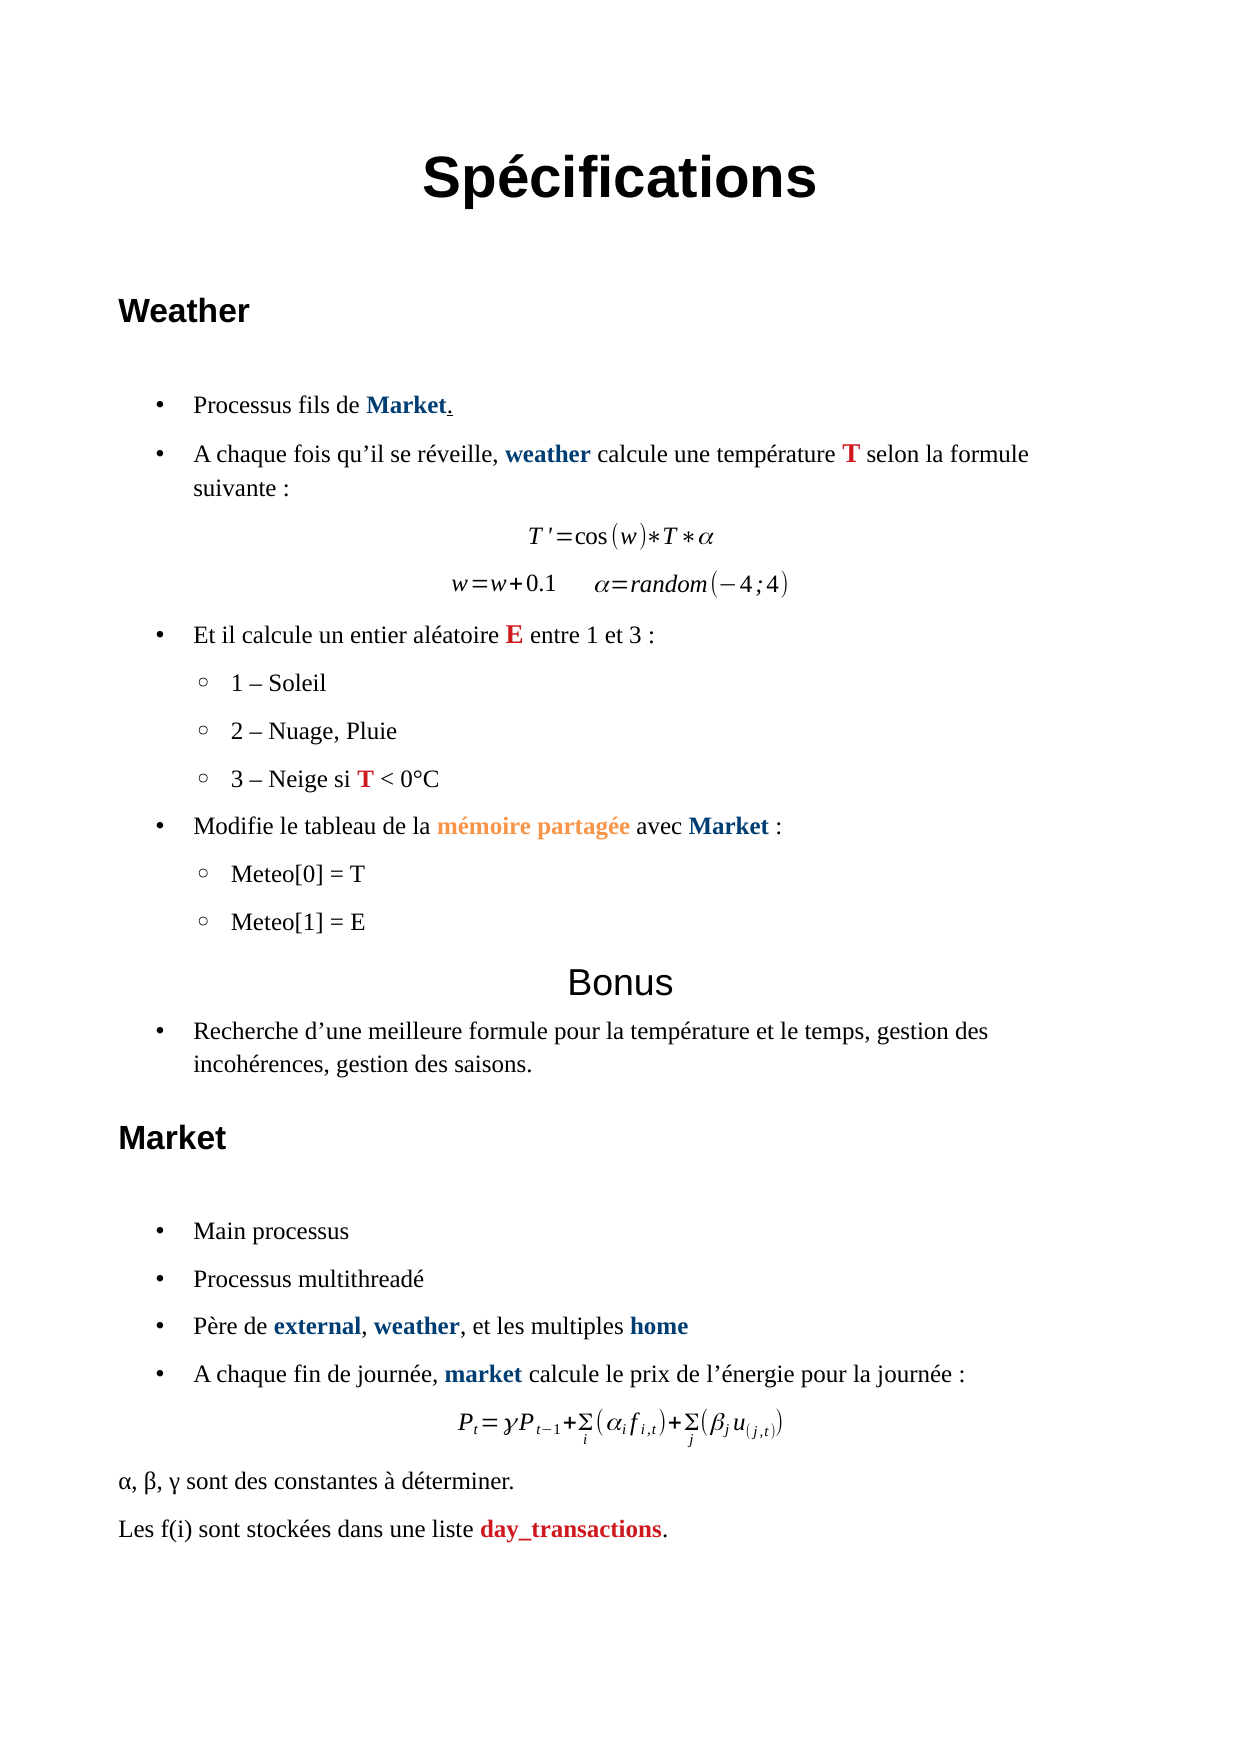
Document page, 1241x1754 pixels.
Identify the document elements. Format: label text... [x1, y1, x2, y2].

list Père de external, weather, et les multiples home [156, 1311, 1122, 1340]
list Processus multithreadé [156, 1264, 1122, 1293]
list Recherche d’une meilleure formule pour la température et le temps, gestion des incohérences, gestion des saisons. [156, 1016, 1122, 1078]
list Et il calcule un entier aléatoire E entre 1 et 3 : [156, 618, 1122, 649]
list Main processus [156, 1216, 1122, 1245]
title Spécifications [118, 143, 1122, 210]
text Les f(i) sont stockées dans une liste day_transactions. [118, 1514, 1122, 1542]
list Modifie le tableau de la mémoire partagée avec Market : [156, 811, 1122, 840]
subtitle Bonus [118, 960, 1122, 1003]
list A chaque fois qu’il se réveille, weather calcule une température T selon la formule suivante : [156, 437, 1122, 502]
subtitle Weather [118, 291, 1122, 330]
list 1 – Soleil [193, 668, 1122, 697]
list 3 – Neige si T < 0°C [193, 764, 1122, 792]
list Meteo[1] = E [193, 907, 1122, 935]
list Meteo[0] = T [193, 859, 1122, 888]
subtitle Market [118, 1117, 1122, 1156]
list 2 – Nuage, Pluie [193, 716, 1122, 745]
text α, β, γ sont des constantes à déterminer. [118, 1466, 1122, 1495]
list A chaque fin de journée, market calcule le prix de l’énergie pour la journée : [156, 1359, 1122, 1388]
list Processus fils de Market. [156, 390, 1122, 419]
